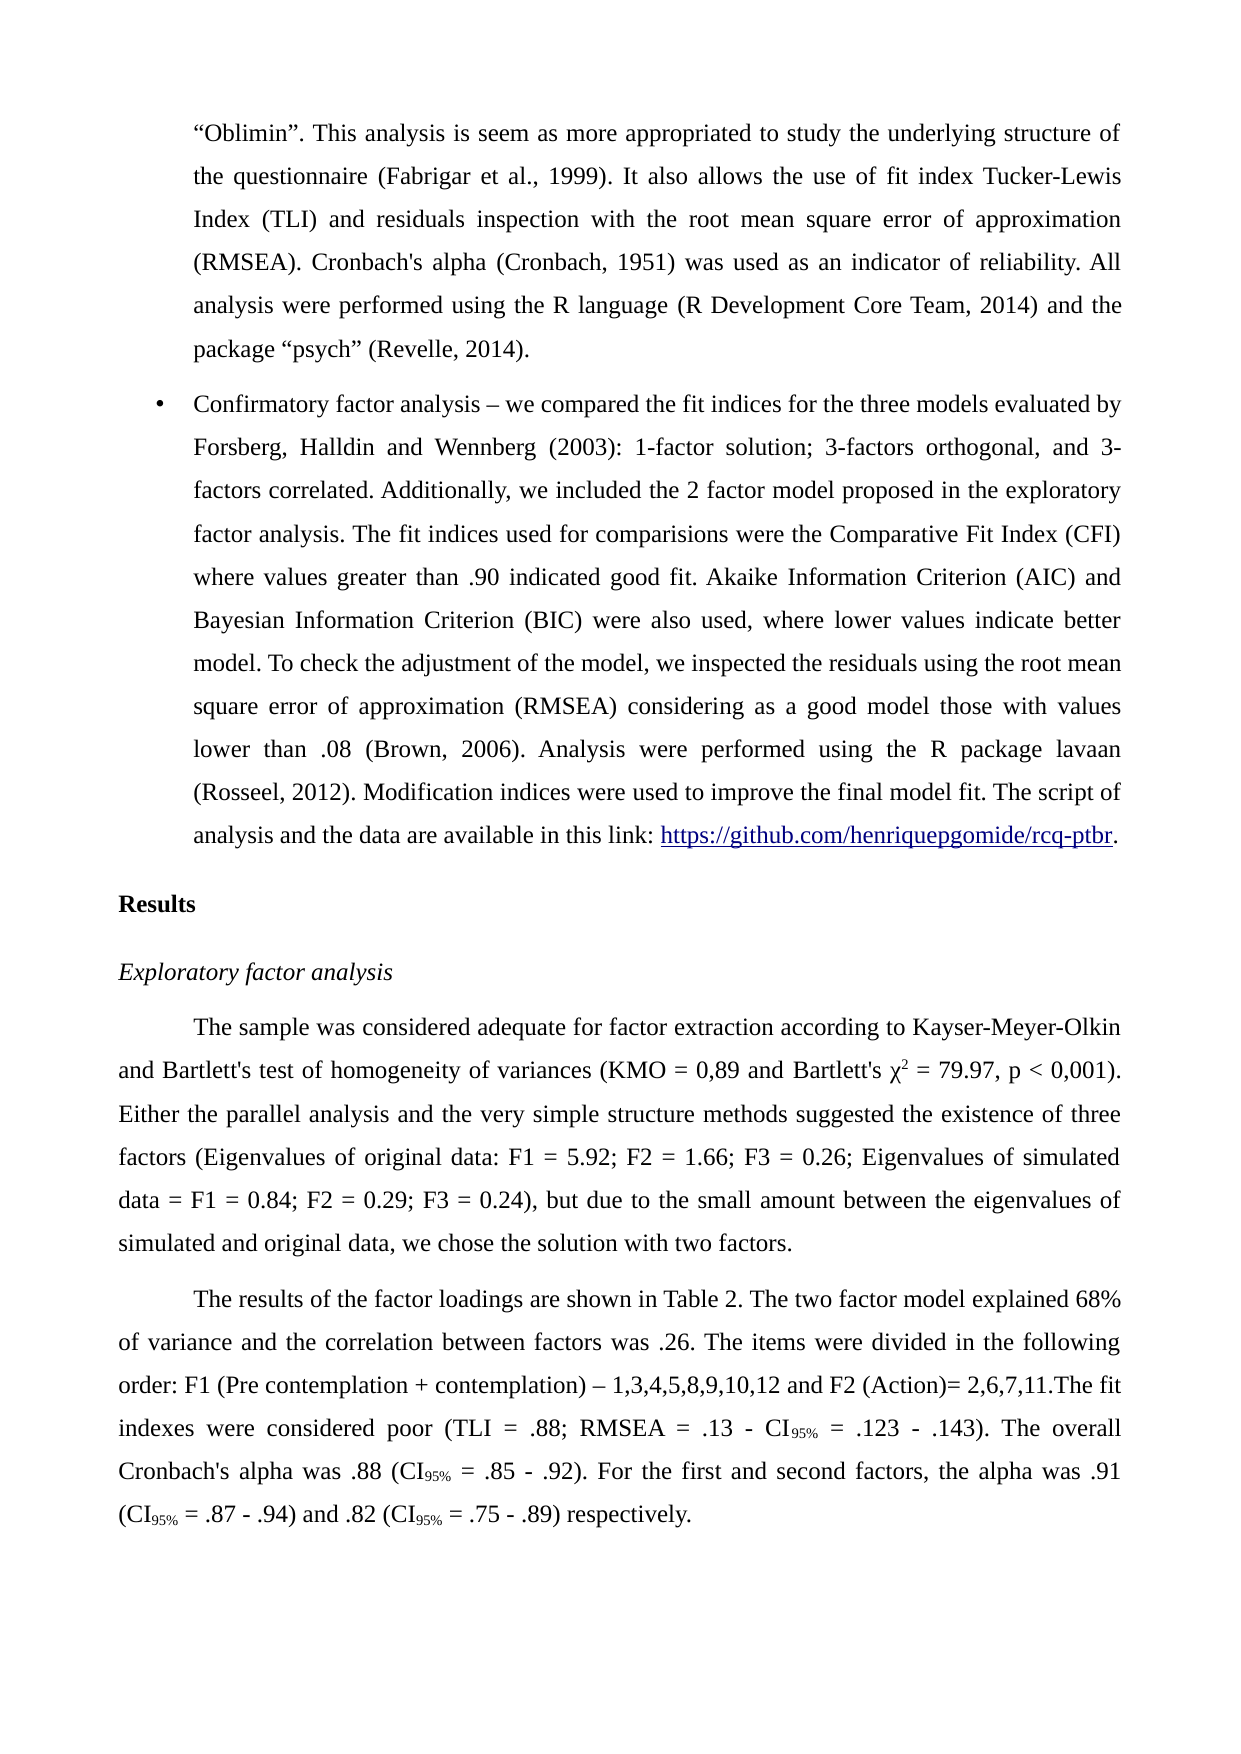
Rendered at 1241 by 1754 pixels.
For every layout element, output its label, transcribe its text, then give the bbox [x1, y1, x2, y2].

text The sample was considered adequate for factor extraction according to Kayser-Meyer-Olkin and Bartlett's test of homogeneity of variances (KMO = 0,89 and Bartlett's χ2 = 79.97, p < 0,001). Either the parallel analysis and the very simple structure methods suggested the existence of three factors (Eigenvalues of original data: F1 = 5.92; F2 = 1.66; F3 = 0.26; Eigenvalues of simulated data = F1 = 0.84; F2 = 0.29; F3 = 0.24), but due to the small amount between the eigenvalues of simulated and original data, we chose the solution with two factors. [118, 1012, 1122, 1257]
subtitle Results [118, 889, 1122, 917]
subtitle Exploratory factor analysis [118, 957, 1122, 986]
text The results of the factor loadings are shown in Table 2. The two factor model explained 68% of variance and the correlation between factors was .26. The items were divided in the following order: F1 (Pre contemplation + contemplation) – 1,3,4,5,8,9,10,12 and F2 (Action)= 2,6,7,11.The fit indexes were considered poor (TLI = .88; RMSEA = .13 - CI95% = .123 - .143). The overall Cronbach's alpha was .88 (CI95% = .85 - .92). For the first and second factors, the alpha was .91 (CI95% = .87 - .94) and .82 (CI95% = .75 - .89) respectively. [118, 1284, 1122, 1528]
list “Oblimin”. This analysis is seem as more appropriated to study the underlying structure of the questionnaire (Fabrigar et al., 1999). It also allows the use of fit index Tucker-Lewis Index (TLI) and residuals inspection with the root mean square error of approximation (RMSEA). Cronbach's alpha (Cronbach, 1951) was used as an indicator of reliability. All analysis were performed using the R language (R Development Core Team, 2014) and the package “psych” (Revelle, 2014). [156, 118, 1122, 362]
list Confirmatory factor analysis – we compared the fit indices for the three models evaluated by Forsberg, Halldin and Wennberg (2003): 1-factor solution; 3-factors orthogonal, and 3-factors correlated. Additionally, we included the 2 factor model proposed in the exploratory factor analysis. The fit indices used for comparisions were the Comparative Fit Index (CFI) where values greater than .90 indicated good fit. Akaike Information Criterion (AIC) and Bayesian Information Criterion (BIC) were also used, where lower values indicate better model. To check the adjustment of the model, we inspected the residuals using the root mean square error of approximation (RMSEA) considering as a good model those with values lower than .08 (Brown, 2006). Analysis were performed using the R package lavaan (Rosseel, 2012). Modification indices were used to improve the final model fit. The script of analysis and the data are available in this link: https://github.com/henriquepgomide/rcq-ptbr. [156, 389, 1122, 849]
